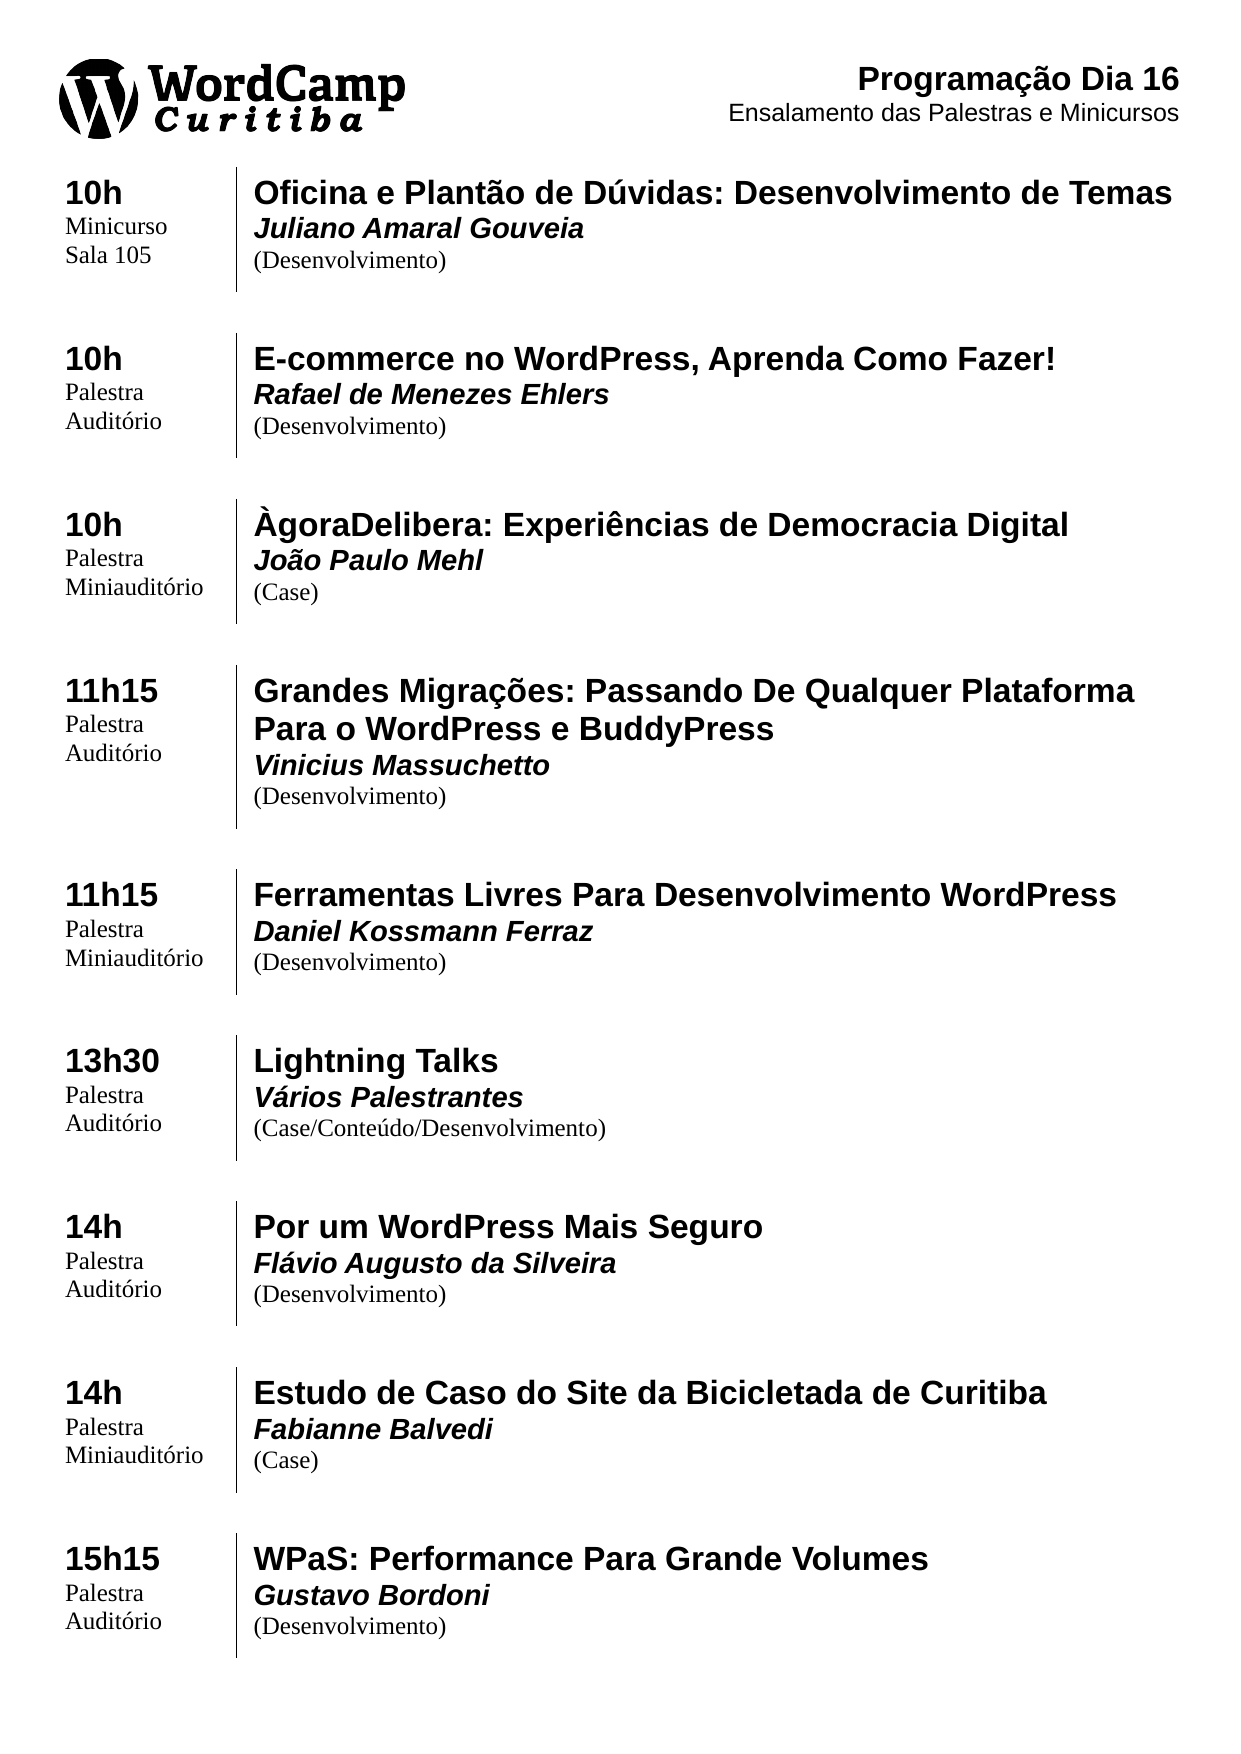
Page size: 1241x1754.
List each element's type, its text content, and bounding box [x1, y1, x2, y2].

table_cell ÀgoraDelibera: Experiências de Democracia Digital João Paulo Mehl (Case) [237, 499, 1181, 624]
table_cell WPaS: Performance Para Grande Volumes Gustavo Bordoni (Desenvolvimento) [237, 1533, 1181, 1658]
table_cell 14h Palestra Miniauditório [59, 1367, 236, 1492]
table_cell Por um WordPress Mais Seguro Flávio Augusto da Silveira (Desenvolvimento) [237, 1201, 1181, 1326]
table_cell 10h Palestra Auditório [59, 333, 236, 458]
table_cell [236, 995, 1181, 1035]
table_header Oficina e Plantão de Dúvidas: Desenvolvimento de Temas Juliano Amaral Gouveia (Desenvolvimento) [237, 167, 1181, 292]
table_cell [236, 829, 1181, 869]
table_cell 10h Palestra Miniauditório [59, 499, 236, 624]
table_cell 11h15 Palestra Auditório [59, 665, 236, 829]
table_cell [236, 458, 1181, 499]
table_cell 15h15 Palestra Auditório [59, 1533, 236, 1658]
table_cell [59, 624, 236, 665]
table_cell [236, 1326, 1181, 1367]
table_cell [59, 995, 236, 1035]
table_cell E-commerce no WordPress, Aprenda Como Fazer! Rafael de Menezes Ehlers (Desenvolvimento) [237, 333, 1181, 458]
table_cell Grandes Migrações: Passando De Qualquer Plataforma Para o WordPress e BuddyPress Vinicius Massuchetto (Desenvolvimento) [237, 665, 1181, 829]
table_cell 14h Palestra Auditório [59, 1201, 236, 1326]
table_cell [236, 1161, 1181, 1201]
table_cell [59, 829, 236, 869]
table_cell [59, 1161, 236, 1201]
table_cell [59, 1493, 236, 1533]
table_cell Ferramentas Livres Para Desenvolvimento WordPress Daniel Kossmann Ferraz (Desenvolvimento) [237, 869, 1181, 994]
table_cell [59, 458, 236, 499]
table_cell [236, 624, 1181, 665]
table_cell [236, 1493, 1181, 1533]
table_cell 11h15 Palestra Miniauditório [59, 869, 236, 994]
picture [59, 59, 405, 139]
table_cell Lightning Talks Vários Palestrantes (Case/Conteúdo/Desenvolvimento) [237, 1035, 1181, 1161]
table_cell Estudo de Caso do Site da Bicicletada de Curitiba Fabianne Balvedi (Case) [237, 1367, 1181, 1492]
table_cell [59, 292, 236, 333]
table_header 10h Minicurso Sala 105 [59, 167, 236, 292]
table_cell [59, 1326, 236, 1367]
table_cell [236, 292, 1181, 333]
table_cell 13h30 Palestra Auditório [59, 1035, 236, 1161]
